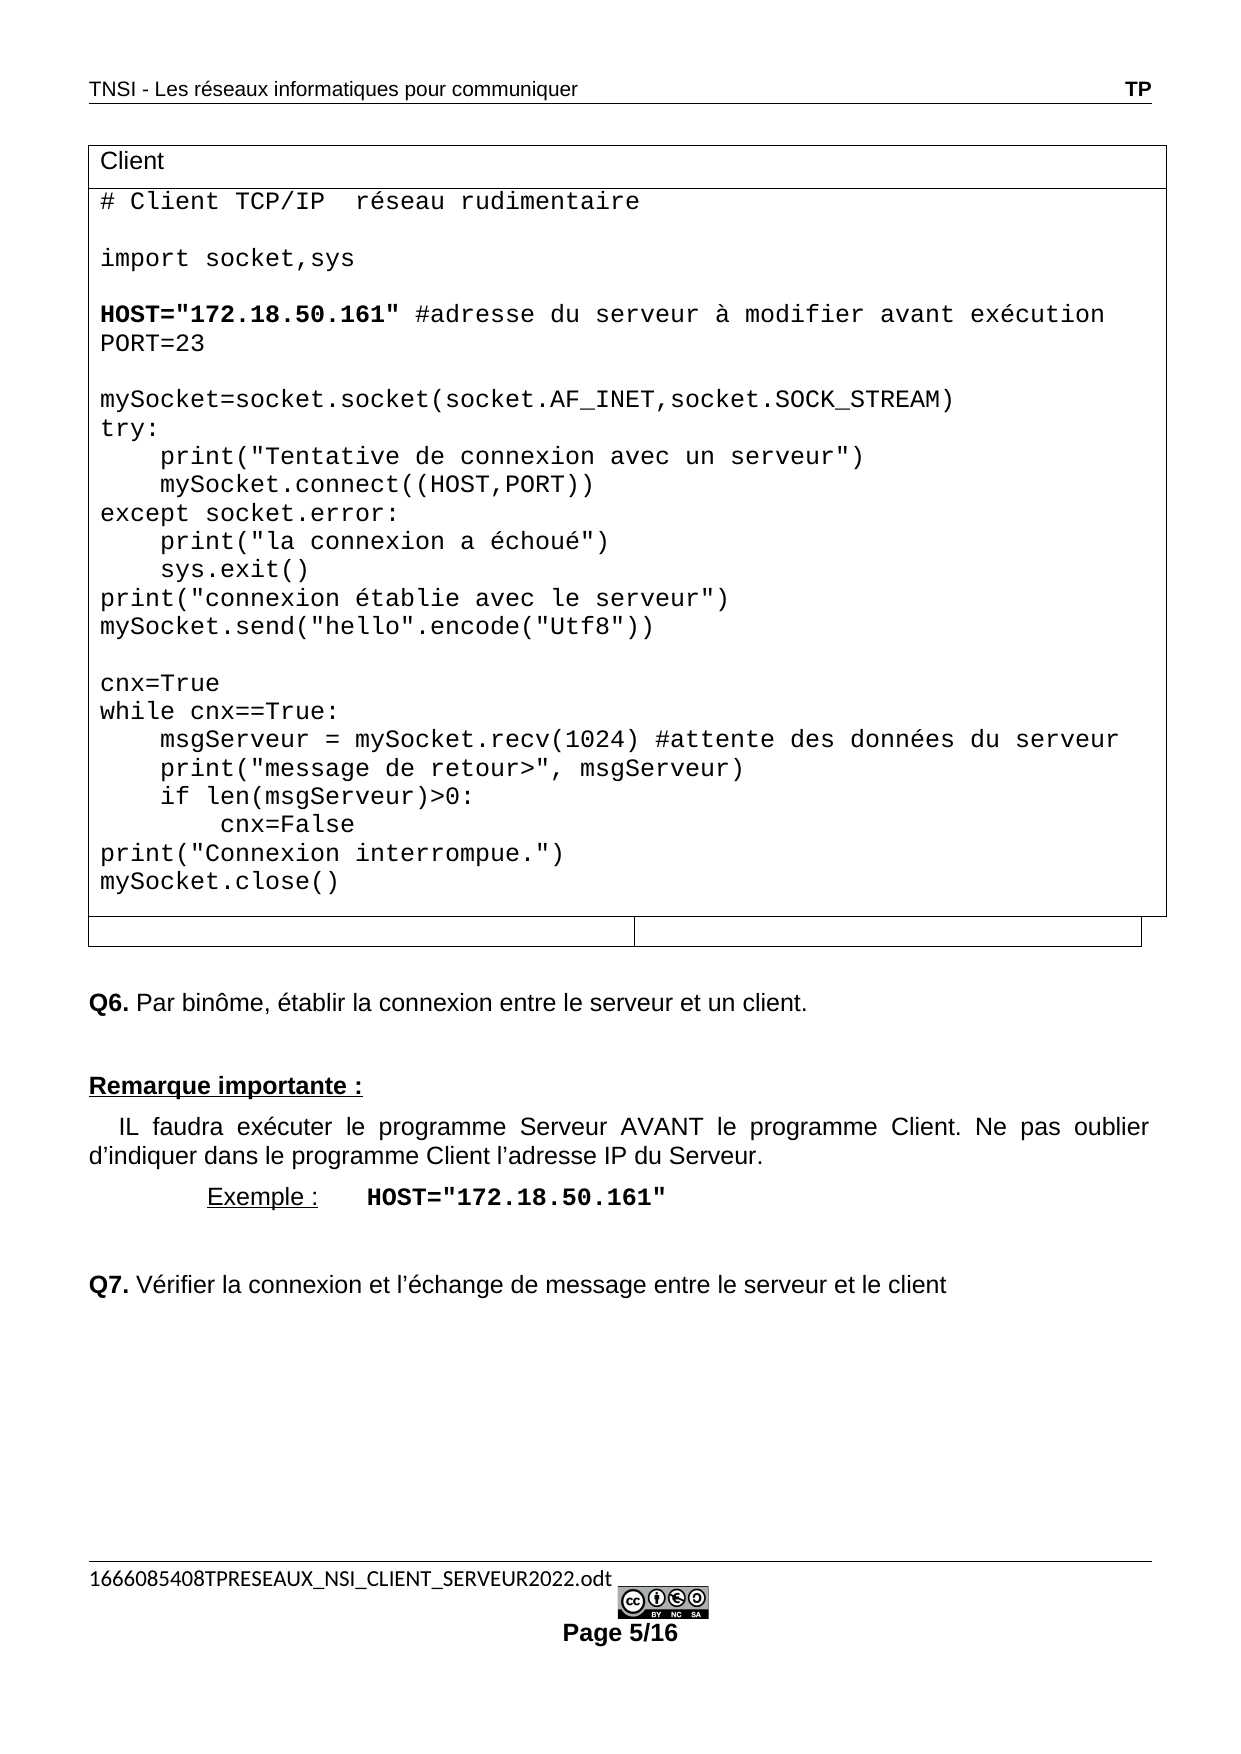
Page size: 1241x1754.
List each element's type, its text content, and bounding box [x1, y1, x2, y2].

text Q7. Vérifier la connexion et l’échange de message entre le serveur et le client [89, 1271, 1152, 1299]
text Q6. Par binôme, établir la connexion entre le serveur et un client. [89, 988, 1152, 1017]
table_cell [635, 917, 1141, 946]
table_cell [89, 917, 634, 946]
table_header Client [89, 146, 1166, 187]
text IL faudra exécuter le programme Serveur AVANT le programme Client. Ne pas oublier d’indiquer dans le programme Client l’adresse IP du Serveur. [89, 1112, 1152, 1169]
table_cell # Client TCP/IP réseau rudimentaire import socket,sys HOST="172.18.50.161" #adresse du serveur à modifier avant exécution PORT=23 mySocket=socket.socket(socket.AF_INET,socket.SOCK_STREAM) try: print("Tentative de connexion avec un serveur") mySocket.connect((HOST,PORT)) except socket.error: print("la connexion a échoué") sys.exit() print("connexion établie avec le serveur") mySocket.send("hello".encode("Utf8")) cnx=True while cnx==True: msgServeur = mySocket.recv(1024) #attente des données du serveur print("message de retour>", msgServeur) if len(msgServeur)>0: cnx=False print("Connexion interrompue.") mySocket.close() [89, 189, 1166, 916]
table_cell [1142, 917, 1166, 946]
text Remarque importante : [89, 1071, 1152, 1099]
text Exemple : HOST="172.18.50.161" [207, 1182, 1152, 1213]
